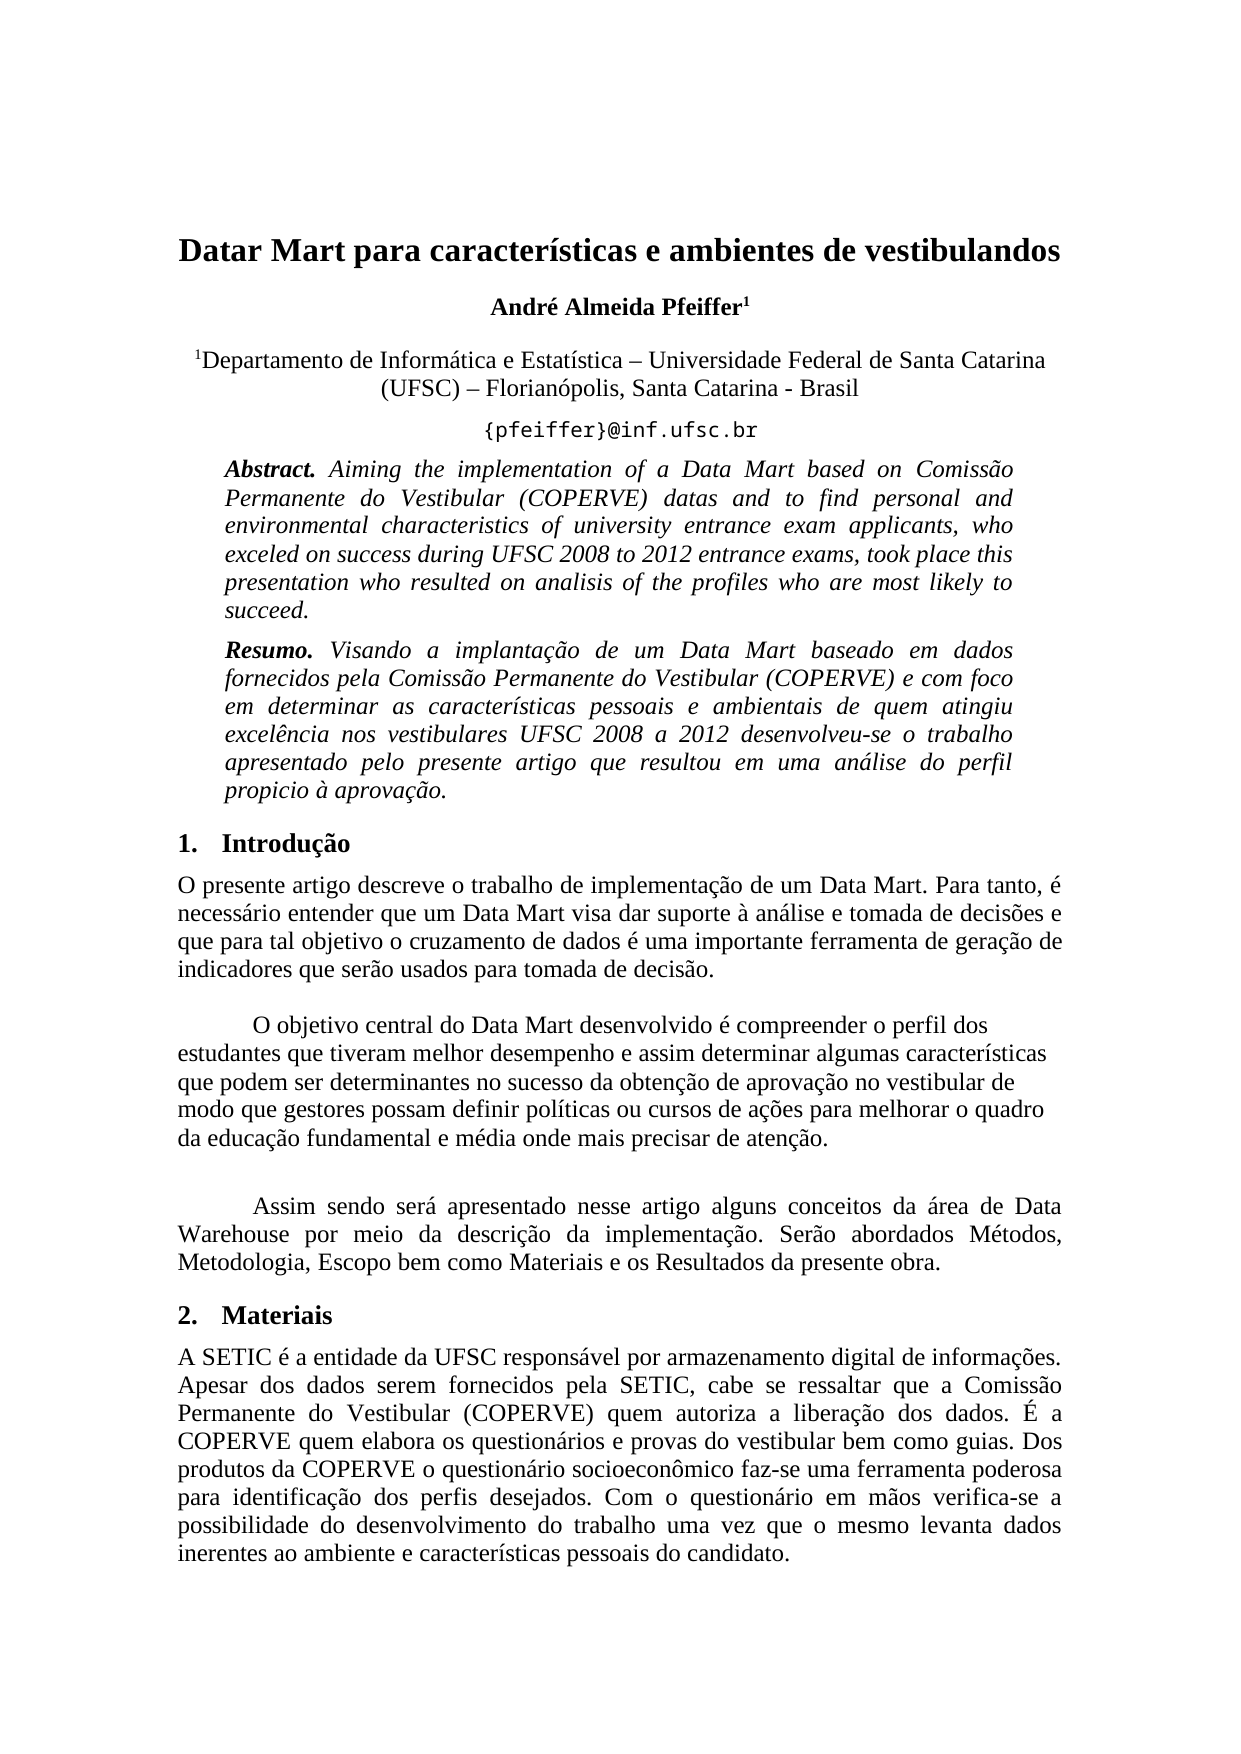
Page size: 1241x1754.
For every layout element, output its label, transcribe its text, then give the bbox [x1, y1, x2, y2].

text O presente artigo descreve o trabalho de implementação de um Data Mart. Para tanto, é necessário entender que um Data Mart visa dar suporte à análise e tomada de decisões e que para tal objetivo o cruzamento de dados é uma importante ferramenta de geração de indicadores que serão usados para tomada de decisão. [177, 871, 1063, 983]
title Introdução [177, 829, 1063, 859]
text A SETIC é a entidade da UFSC responsável por armazenamento digital de informações. Apesar dos dados serem fornecidos pela SETIC, cabe se ressaltar que a Comissão Permanente do Vestibular (COPERVE) quem autoriza a liberação dos dados. É a COPERVE quem elabora os questionários e provas do vestibular bem como guias. Dos produtos da COPERVE o questionário socioeconômico faz-se uma ferramenta poderosa para identificação dos perfis desejados. Com o questionário em mãos verifica-se a possibilidade do desenvolvimento do trabalho uma vez que o mesmo levanta dados inerentes ao ambiente e características pessoais do candidato. [177, 1343, 1063, 1567]
text Abstract. Aiming the implementation of a Data Mart based on Comissão Permanente do Vestibular (COPERVE) datas and to find personal and environmental characteristics of university entrance exam applicants, who exceled on success during UFSC 2008 to 2012 entrance exams, took place this presentation who resulted on analisis of the profiles who are most likely to succeed. [224, 455, 1016, 623]
text André Almeida Pfeiffer1 [177, 293, 1063, 321]
text 1Departamento de Informática e Estatística – Universidade Federal de Santa Catarina (UFSC) – Florianópolis, Santa Catarina - Brasil [177, 346, 1063, 402]
text O objetivo central do Data Mart desenvolvido é compreender o perfil dos estudantes que tiveram melhor desempenho e assim determinar algumas características que podem ser determinantes no sucesso da obtenção de aprovação no vestibular de modo que gestores possam definir políticas ou cursos de ações para melhorar o quadro da educação fundamental e média onde mais precisar de atenção. [177, 1011, 1063, 1151]
text Assim sendo será apresentado nesse artigo alguns conceitos da área de Data Warehouse por meio da descrição da implementação. Serão abordados Métodos, Metodologia, Escopo bem como Materiais e os Resultados da presente obra. [177, 1192, 1063, 1276]
title Datar Mart para características e ambientes de vestibulandos [177, 231, 1063, 268]
text {pfeiffer}@inf.ufsc.br [177, 414, 1063, 443]
title Materiais [177, 1301, 1063, 1331]
text Resumo. Visando a implantação de um Data Mart baseado em dados fornecidos pela Comissão Permanente do Vestibular (COPERVE) e com foco em determinar as características pessoais e ambientais de quem atingiu excelência nos vestibulares UFSC 2008 a 2012 desenvolveu-se o trabalho apresentado pelo presente artigo que resultou em uma análise do perfil propicio à aprovação. [224, 636, 1016, 804]
